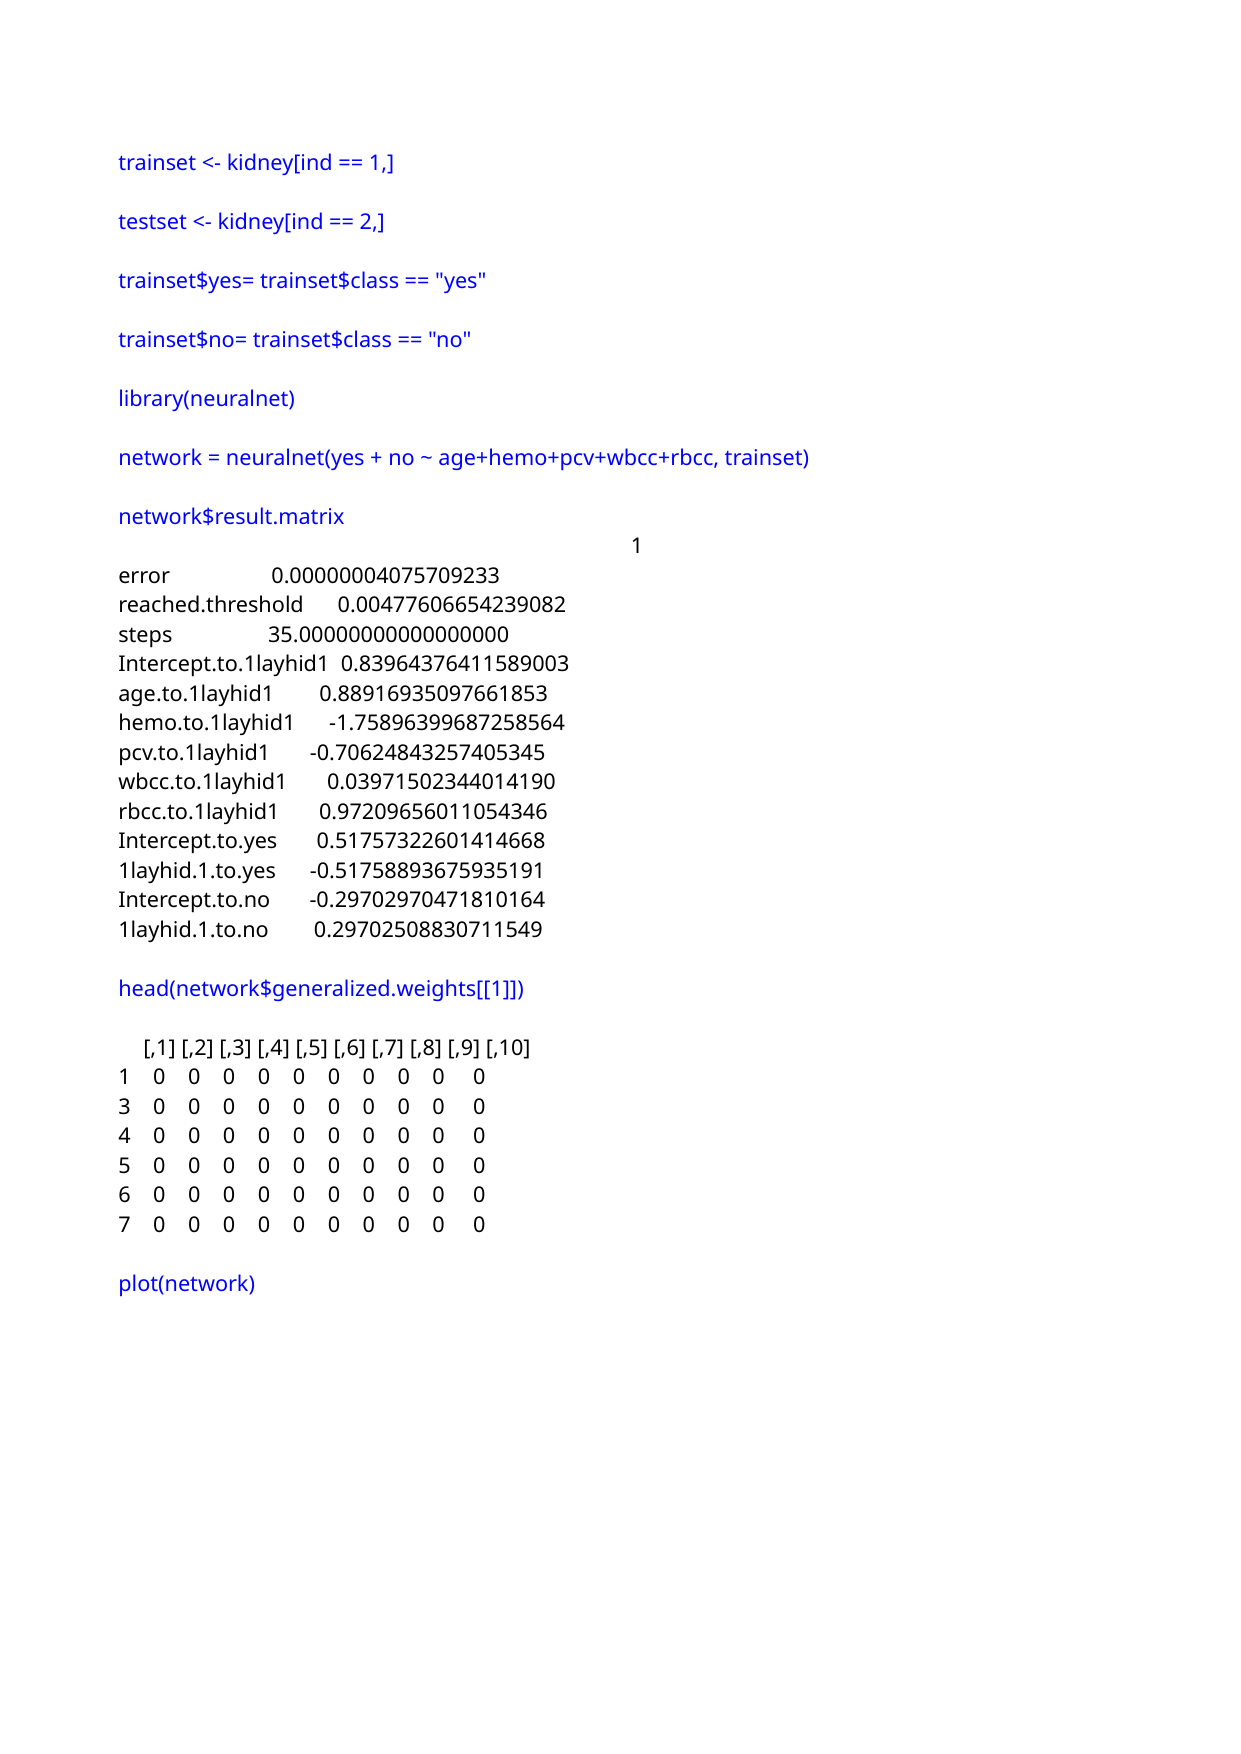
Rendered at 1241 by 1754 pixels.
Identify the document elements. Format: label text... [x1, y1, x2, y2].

text 1layhid.1.to.no 0.29702508830711549 [118, 914, 1122, 943]
text age.to.1layhid1 0.88916935097661853 [118, 678, 1122, 708]
text trainset <- kidney[ind == 1,] [118, 148, 1122, 177]
text trainset$yes= trainset$class == "yes" [118, 266, 1122, 295]
text testset <- kidney[ind == 2,] [118, 207, 1122, 236]
text network$result.matrix [118, 501, 1181, 531]
text 5 0 0 0 0 0 0 0 0 0 0 [118, 1150, 1122, 1179]
text 1layhid.1.to.yes -0.51758893675935191 [118, 855, 1122, 884]
text steps 35.00000000000000000 [118, 619, 1122, 649]
text hemo.to.1layhid1 -1.75896399687258564 [118, 708, 1122, 737]
text network = neuralnet(yes + no ~ age+hemo+pcv+wbcc+rbcc, trainset) [118, 442, 1122, 472]
text 7 0 0 0 0 0 0 0 0 0 0 [118, 1209, 1122, 1238]
text pcv.to.1layhid1 -0.70624843257405345 [118, 737, 1122, 767]
text 6 0 0 0 0 0 0 0 0 0 0 [118, 1179, 1122, 1209]
text Intercept.to.yes 0.51757322601414668 [118, 826, 1122, 855]
text Intercept.to.no -0.29702970471810164 [118, 884, 1122, 914]
text rbcc.to.1layhid1 0.97209656011054346 [118, 796, 1122, 826]
text 1 [118, 531, 1122, 560]
text 3 0 0 0 0 0 0 0 0 0 0 [118, 1091, 1122, 1120]
text wbcc.to.1layhid1 0.03971502344014190 [118, 767, 1122, 796]
text 4 0 0 0 0 0 0 0 0 0 0 [118, 1120, 1122, 1150]
text reached.threshold 0.00477606654239082 [118, 590, 1122, 619]
text plot(network) [118, 1268, 1122, 1297]
text 1 0 0 0 0 0 0 0 0 0 0 [118, 1061, 1122, 1091]
text Intercept.to.1layhid1 0.83964376411589003 [118, 649, 1122, 678]
text head(network$generalized.weights[[1]]) [118, 973, 1122, 1002]
text [,1] [,2] [,3] [,4] [,5] [,6] [,7] [,8] [,9] [,10] [118, 1032, 1122, 1061]
text error 0.00000004075709233 [118, 560, 1122, 590]
text library(neuralnet) [118, 383, 1122, 413]
text trainset$no= trainset$class == "no" [118, 324, 1122, 354]
